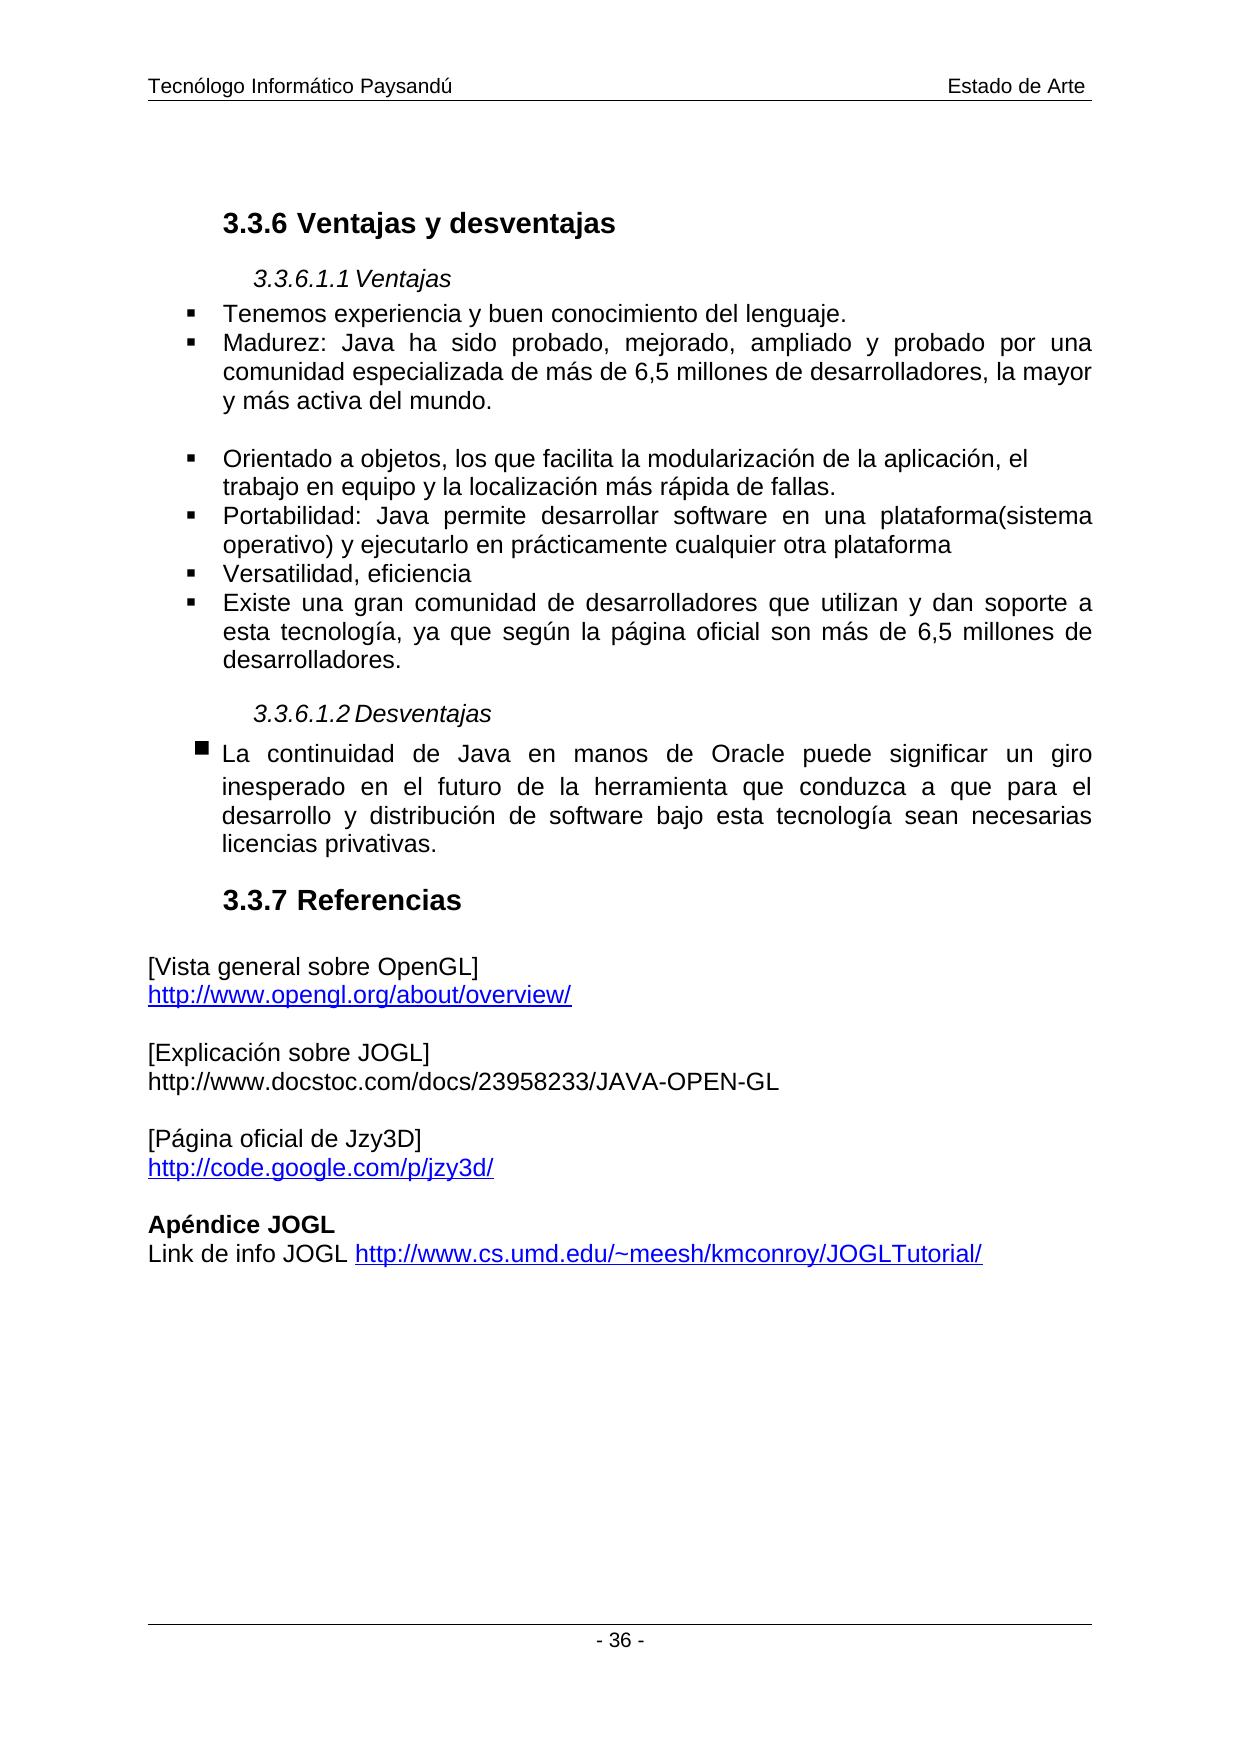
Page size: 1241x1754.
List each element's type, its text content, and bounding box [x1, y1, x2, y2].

list Portabilidad: Java permite desarrollar software en una plataforma(sistema operativo) y ejecutarlo en prácticamente cualquier otra plataforma [185, 501, 1092, 559]
text [Página oficial de Jzy3D] [148, 1124, 1092, 1153]
text [Vista general sobre OpenGL] [148, 952, 1092, 980]
list Tenemos experiencia y buen conocimiento del lenguaje. [185, 299, 1092, 328]
list Existe una gran comunidad de desarrolladores que utilizan y dan soporte a esta tecnología, ya que según la página oficial son más de 6,5 millones de desarrolladores. [185, 588, 1092, 674]
text Apéndice JOGL [148, 1210, 1092, 1239]
subtitle Ventajas y desventajas [223, 206, 1092, 239]
list Orientado a objetos, los que facilita la modularización de la aplicación, el trabajo en equipo y la localización más rápida de fallas. [185, 443, 1092, 501]
list Madurez: Java ha sido probado, mejorado, ampliado y probado por una comunidad especializada de más de 6,5 millones de desarrolladores, la mayor y más activa del mundo. [185, 328, 1092, 414]
text http://code.google.com/p/jzy3d/ [148, 1153, 1092, 1182]
list La continuidad de Java en manos de Oracle puede significar un giro inesperado en el futuro de la herramienta que conduzca a que para el desarrollo y distribución de software bajo esta tecnología sean necesarias licencias privativas. [192, 734, 1092, 858]
text http://www.docstoc.com/docs/23958233/JAVA-OPEN-GL [148, 1067, 1092, 1095]
subtitle Desventajas [253, 699, 1092, 728]
text [Explicación sobre JOGL] [148, 1038, 1092, 1067]
list Versatilidad, eficiencia [185, 559, 1092, 588]
subtitle Referencias [223, 883, 1092, 917]
text http://www.opengl.org/about/overview/ [148, 980, 1092, 1009]
text Link de info JOGL http://www.cs.umd.edu/~meesh/kmconroy/JOGLTutorial/ [148, 1239, 1092, 1268]
subtitle Ventajas [253, 264, 1092, 293]
